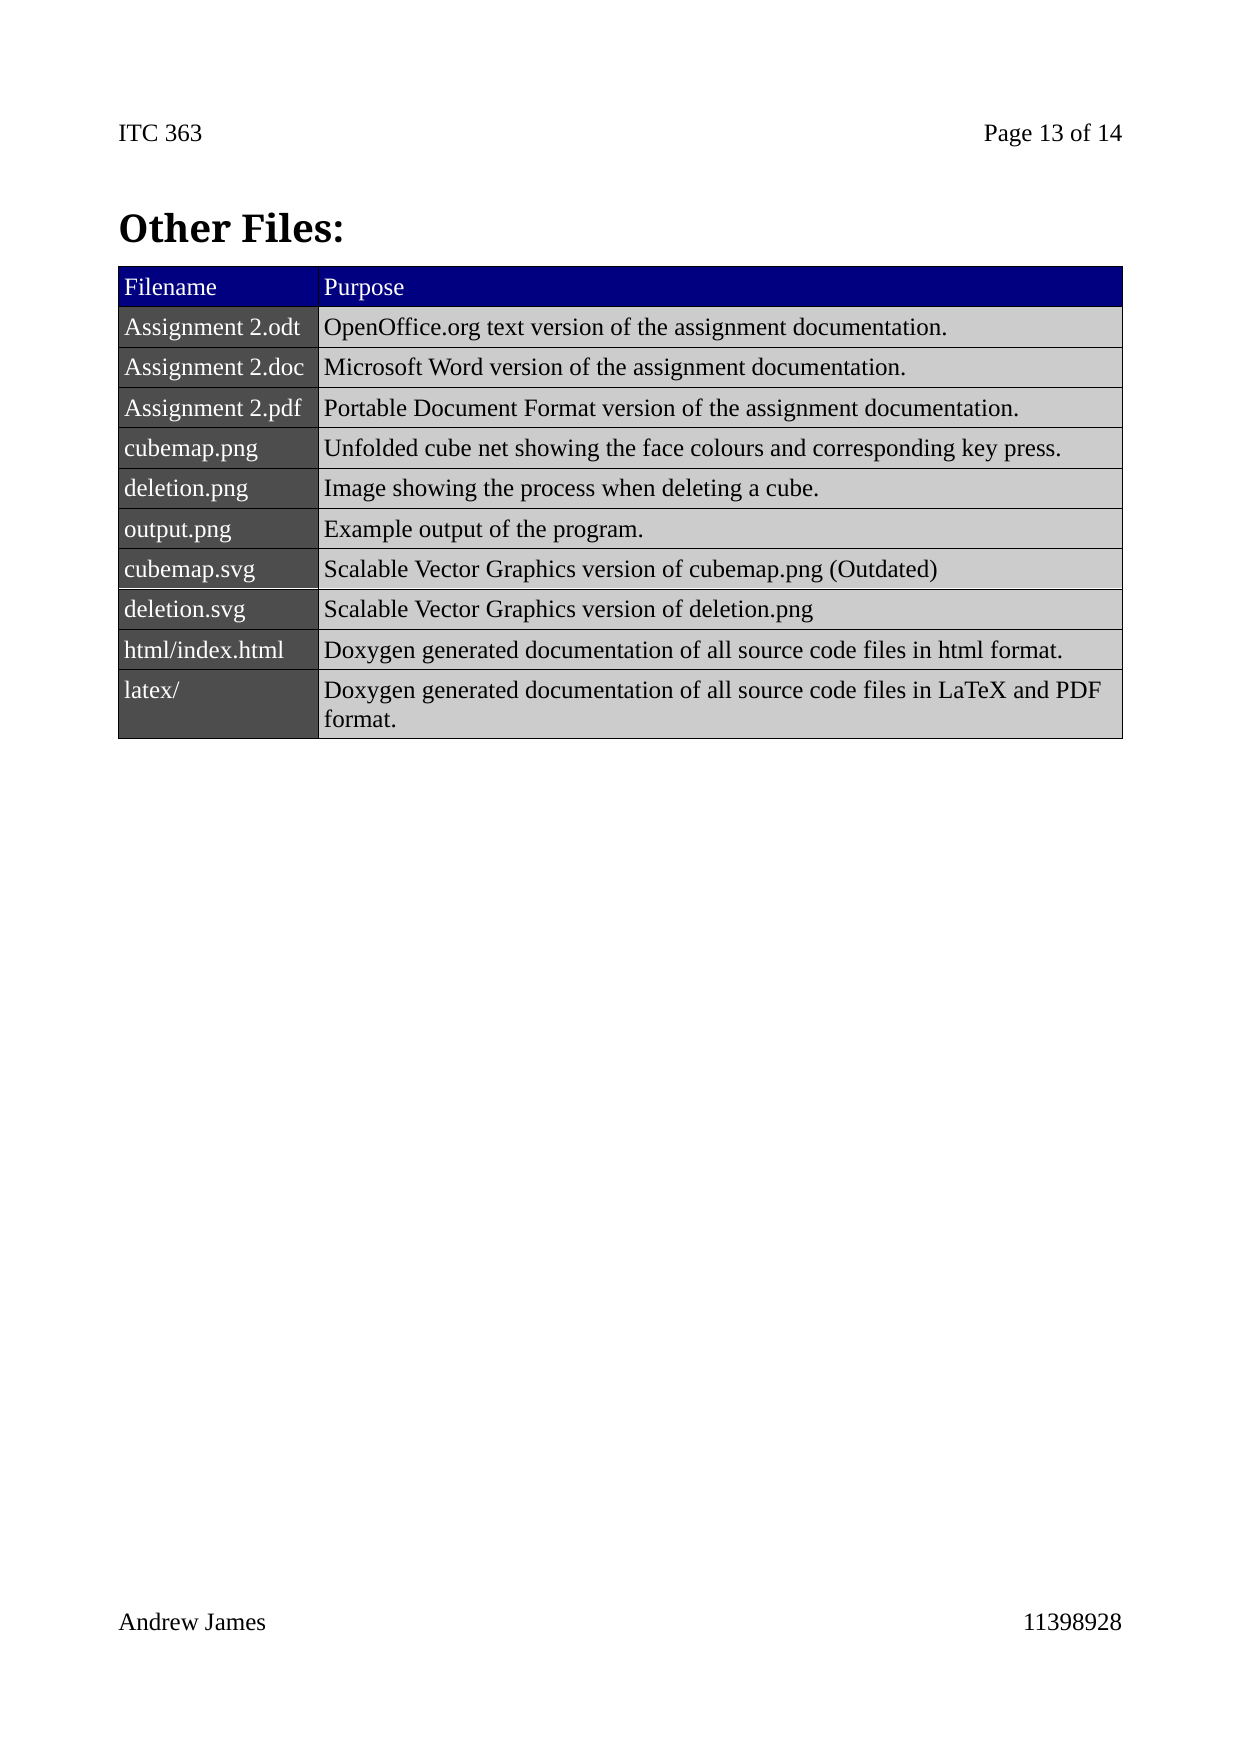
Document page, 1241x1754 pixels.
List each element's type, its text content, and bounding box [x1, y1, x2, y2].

table_cell latex/ [119, 670, 318, 738]
subtitle Other Files: [118, 201, 1122, 253]
table_cell Doxygen generated documentation of all source code files in LaTeX and PDF format. [319, 670, 1122, 738]
table_cell deletion.svg [119, 590, 318, 629]
table_cell cubemap.png [119, 428, 318, 468]
table_cell Assignment 2.odt [119, 307, 318, 347]
table_cell cubemap.svg [119, 549, 318, 588]
table_cell OpenOffice.org text version of the assignment documentation. [319, 307, 1122, 347]
table_header Purpose [319, 267, 1122, 306]
table_cell Microsoft Word version of the assignment documentation. [319, 348, 1122, 387]
table_cell html/index.html [119, 630, 318, 669]
table_cell deletion.png [119, 469, 318, 508]
table_cell Assignment 2.pdf [119, 388, 318, 427]
table_cell Scalable Vector Graphics version of deletion.png [319, 590, 1122, 629]
table_cell output.png [119, 509, 318, 548]
table_header Filename [119, 267, 318, 306]
table_cell Unfolded cube net showing the face colours and corresponding key press. [319, 428, 1122, 468]
table_cell Scalable Vector Graphics version of cubemap.png (Outdated) [319, 549, 1122, 588]
table_cell Example output of the program. [319, 509, 1122, 548]
table_cell Doxygen generated documentation of all source code files in html format. [319, 630, 1122, 669]
table_cell Image showing the process when deleting a cube. [319, 469, 1122, 508]
table_cell Portable Document Format version of the assignment documentation. [319, 388, 1122, 427]
table_cell Assignment 2.doc [119, 348, 318, 387]
